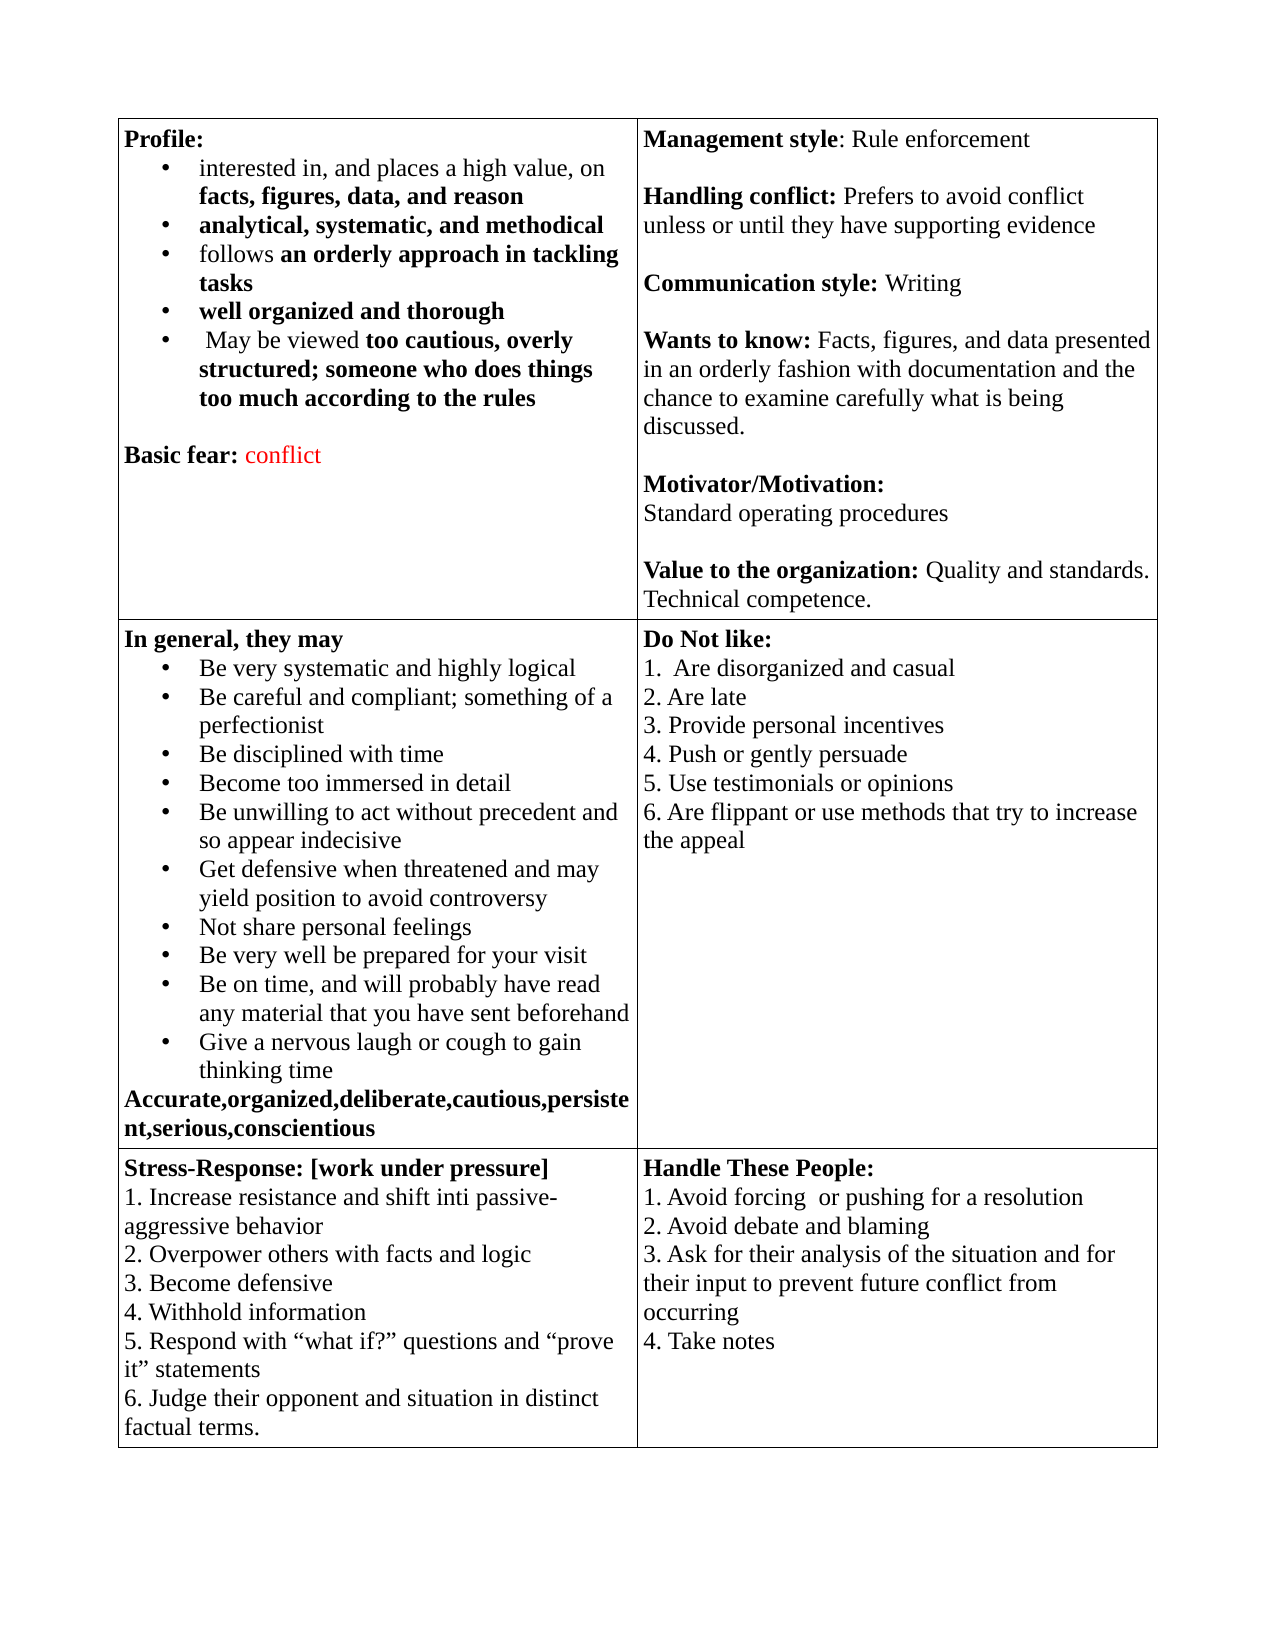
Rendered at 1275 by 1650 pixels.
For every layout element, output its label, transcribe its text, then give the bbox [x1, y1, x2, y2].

table_cell In general, they may Be very systematic and highly logical Be careful and compliant; something of a perfectionist Be disciplined with time Become too immersed in detail Be unwilling to act without precedent and so appear indecisive Get defensive when threatened and may yield position to avoid controversy Not share personal feelings Be very well be prepared for your visit Be on time, and will probably have read any material that you have sent beforehand Give a nervous laugh or cough to gain thinking time Accurate,organized,deliberate,cautious,persistent,serious,conscientious [119, 620, 637, 1147]
table_header Management style: Rule enforcement Handling conflict: Prefers to avoid conflict unless or until they have supporting evidence Communication style: Writing Wants to know: Facts, figures, and data presented in an orderly fashion with documentation and the chance to examine carefully what is being discussed. Motivator/Motivation: Standard operating procedures Value to the organization: Quality and standards. Technical competence. [638, 119, 1157, 618]
table_cell Handle These People: 1. Avoid forcing or pushing for a resolution 2. Avoid debate and blaming 3. Ask for their analysis of the situation and for their input to prevent future conflict from occurring 4. Take notes [638, 1149, 1157, 1447]
table_header Profile: interested in, and places a high value, on facts, figures, data, and reason analytical, systematic, and methodical follows an orderly approach in tackling tasks well organized and thorough May be viewed too cautious, overly structured; someone who does things too much according to the rules Basic fear: conflict [119, 119, 637, 618]
table_cell Do Not like: 1. Are disorganized and casual 2. Are late 3. Provide personal incentives 4. Push or gently persuade 5. Use testimonials or opinions 6. Are flippant or use methods that try to increase the appeal [638, 620, 1157, 1147]
table_cell Stress-Response: [work under pressure] 1. Increase resistance and shift inti passive-aggressive behavior 2. Overpower others with facts and logic 3. Become defensive 4. Withhold information 5. Respond with “what if?” questions and “prove it” statements 6. Judge their opponent and situation in distinct factual terms. [119, 1149, 637, 1447]
